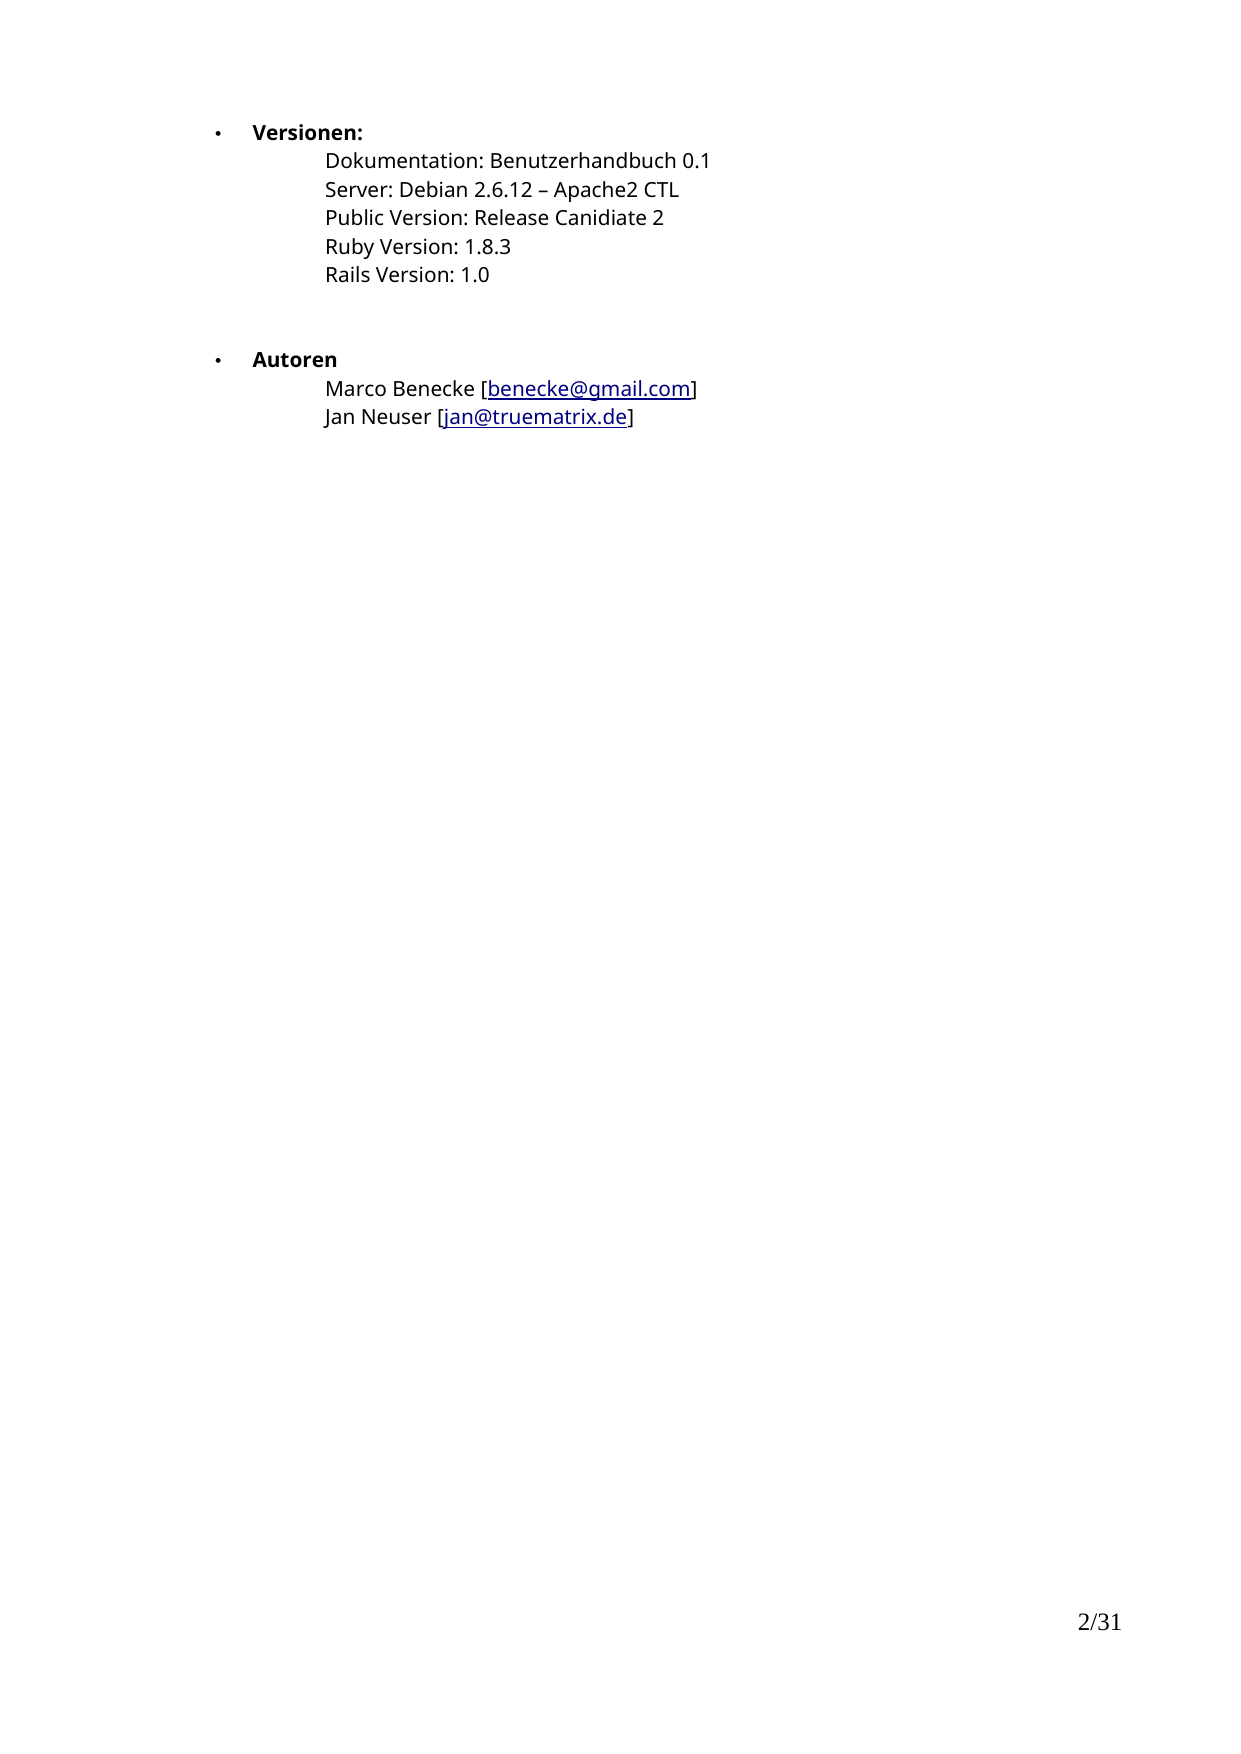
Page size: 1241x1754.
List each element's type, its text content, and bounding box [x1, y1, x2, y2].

list Autoren [215, 346, 1122, 374]
text Jan Neuser [jan@truematrix.de] [177, 402, 1122, 431]
text Public Version: Release Canidiate 2 [177, 203, 1122, 232]
list Versionen: [215, 118, 1122, 147]
text Marco Benecke [benecke@gmail.com] [177, 374, 1122, 402]
text Rails Version: 1.0 [177, 260, 1122, 289]
text Server: Debian 2.6.12 – Apache2 CTL [177, 175, 1122, 203]
text Dokumentation: Benutzerhandbuch 0.1 [177, 147, 1122, 175]
text Ruby Version: 1.8.3 [177, 232, 1122, 260]
